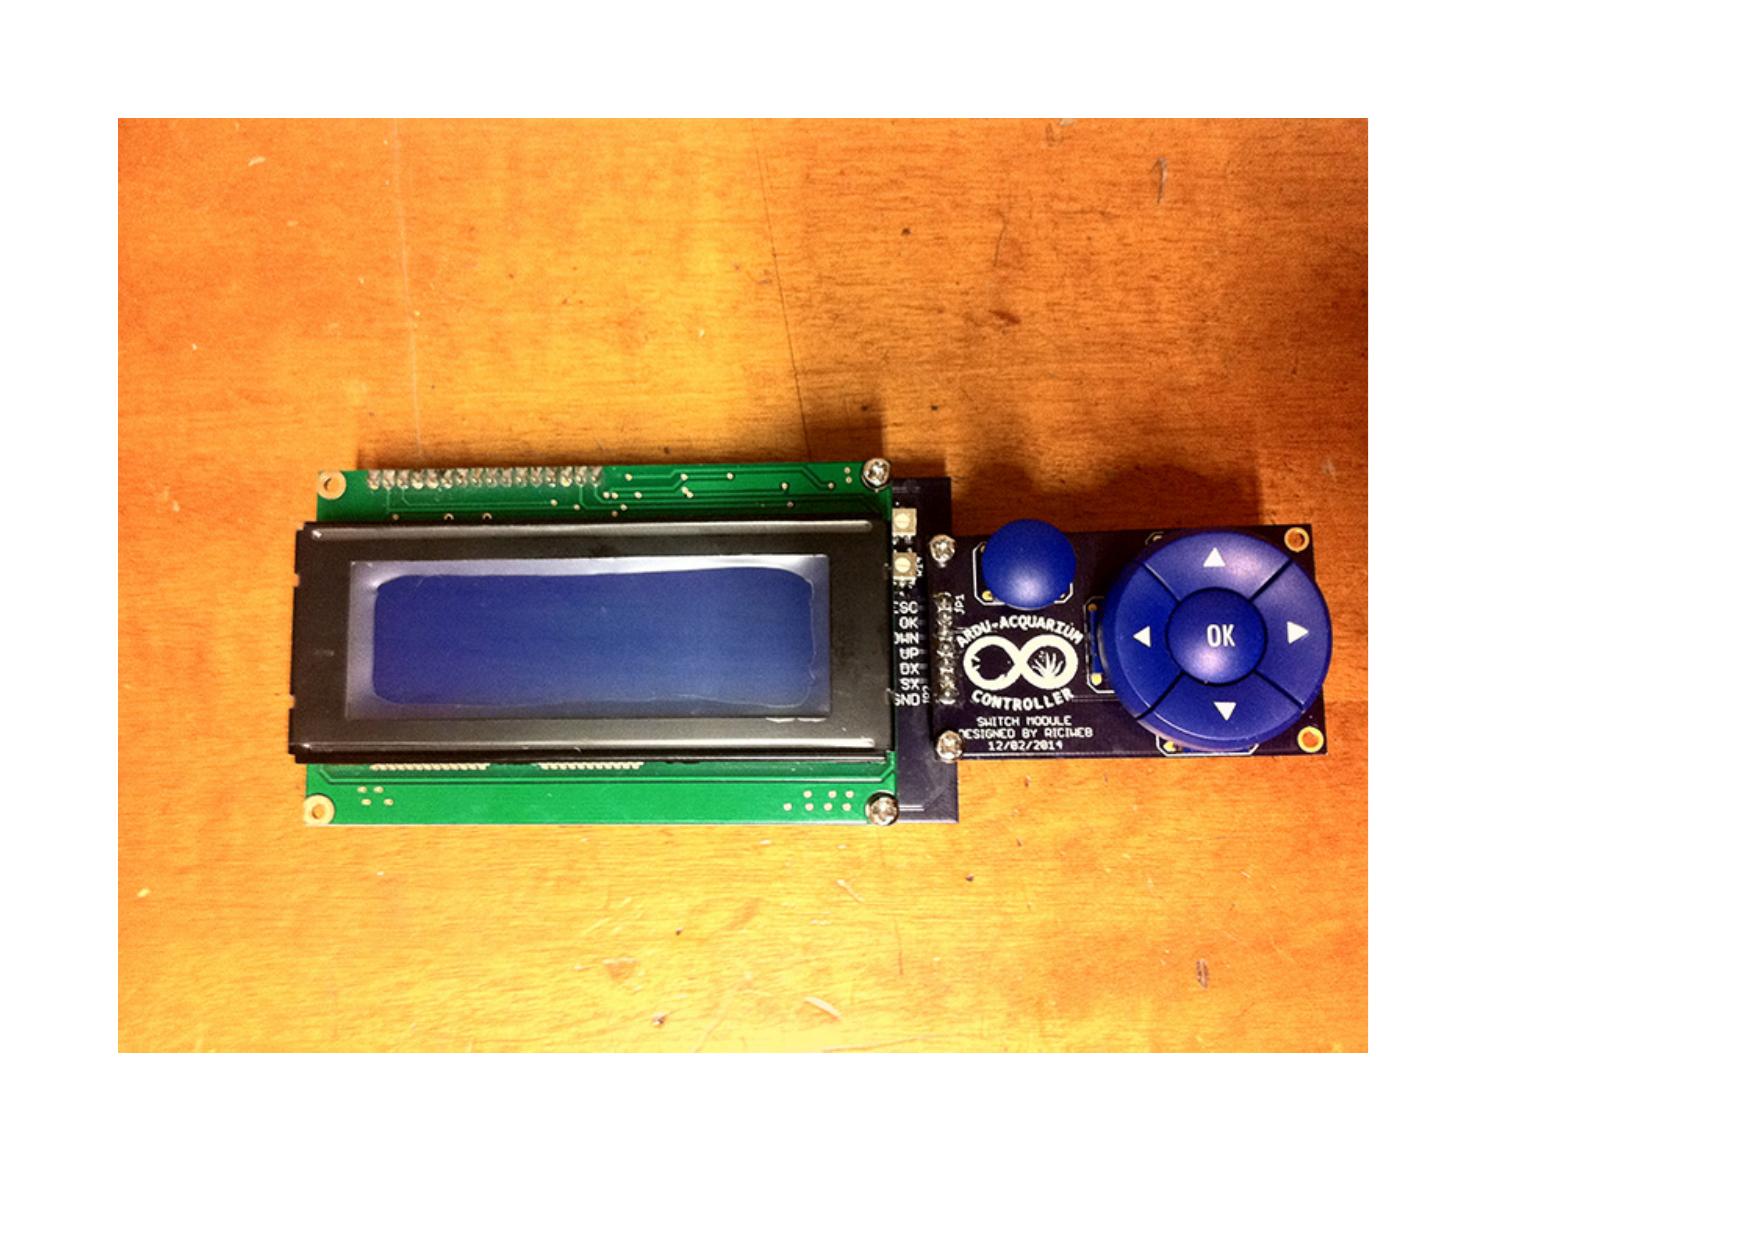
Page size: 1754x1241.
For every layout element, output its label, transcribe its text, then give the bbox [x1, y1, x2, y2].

picture [118, 118, 1369, 1053]
text (rispetto alla vecchia versione, c'è stata un'inversione dei tasti UP e DOWN dovuta ad una mia svista, purtroppo me ne sono accorto solo a PCB fatto, chi segue deve solo rimappare i tasti via SW) [118, 1058, 1636, 1121]
